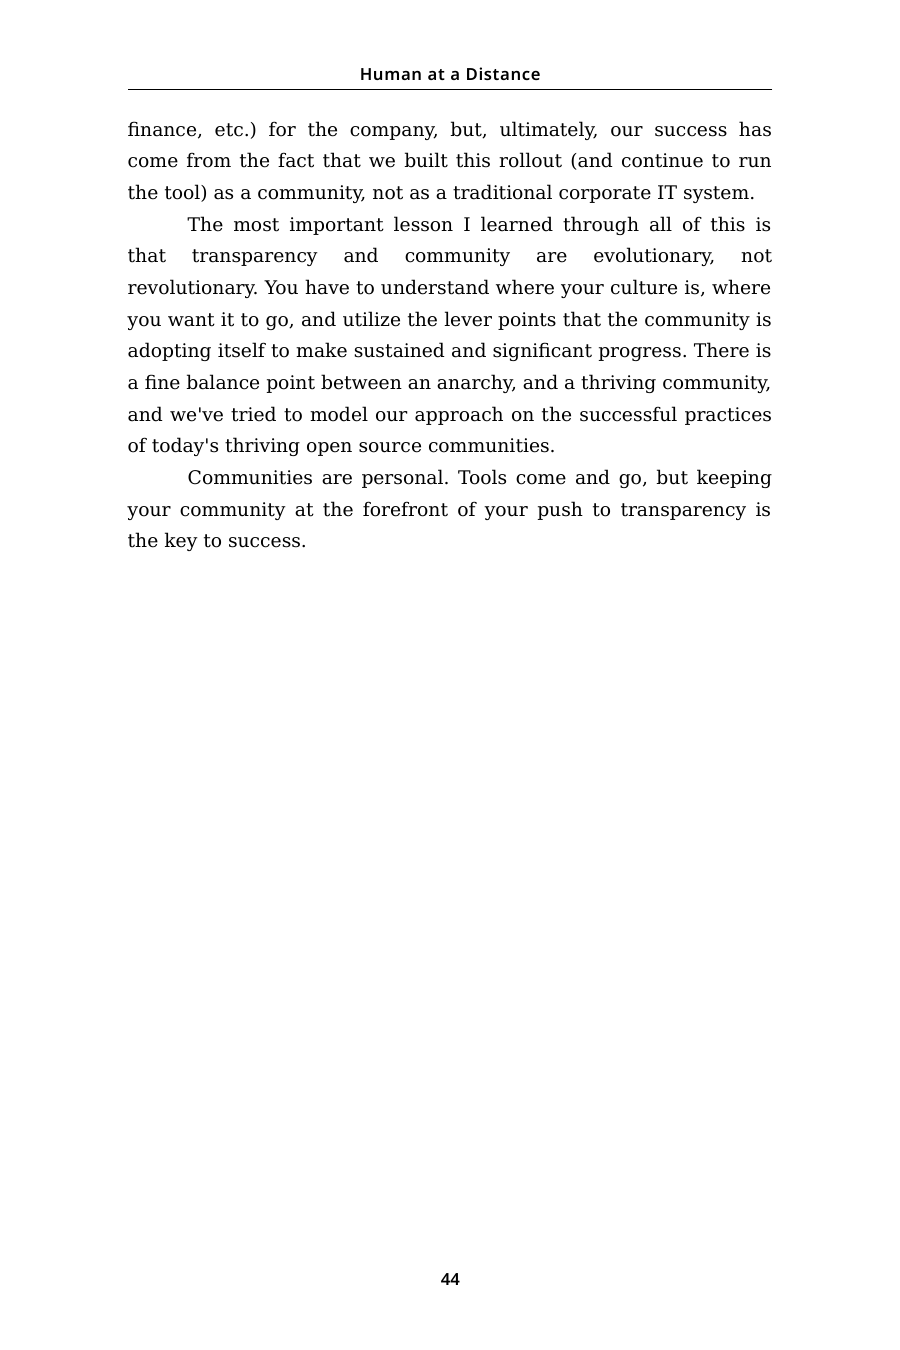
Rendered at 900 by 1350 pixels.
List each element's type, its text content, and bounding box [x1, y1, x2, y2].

text The most important lesson I learned through all of this is that transparency and community are evolutionary, not revolutionary. You have to understand where your culture is, where you want it to go, and utilize the lever points that the community is adopting itself to make sustained and significant progress. There is a fine balance point between an anarchy, and a thriving community, and we've tried to model our approach on the successful practices of today's thriving open source communities. [127, 213, 772, 457]
text finance, etc.) for the company, but, ultimately, our success has come from the fact that we built this rollout (and continue to run the tool) as a community, not as a traditional corporate IT system. [127, 118, 772, 204]
text Communities are personal. Tools come and go, but keeping your community at the forefront of your push to transparency is the key to success. [127, 467, 772, 552]
